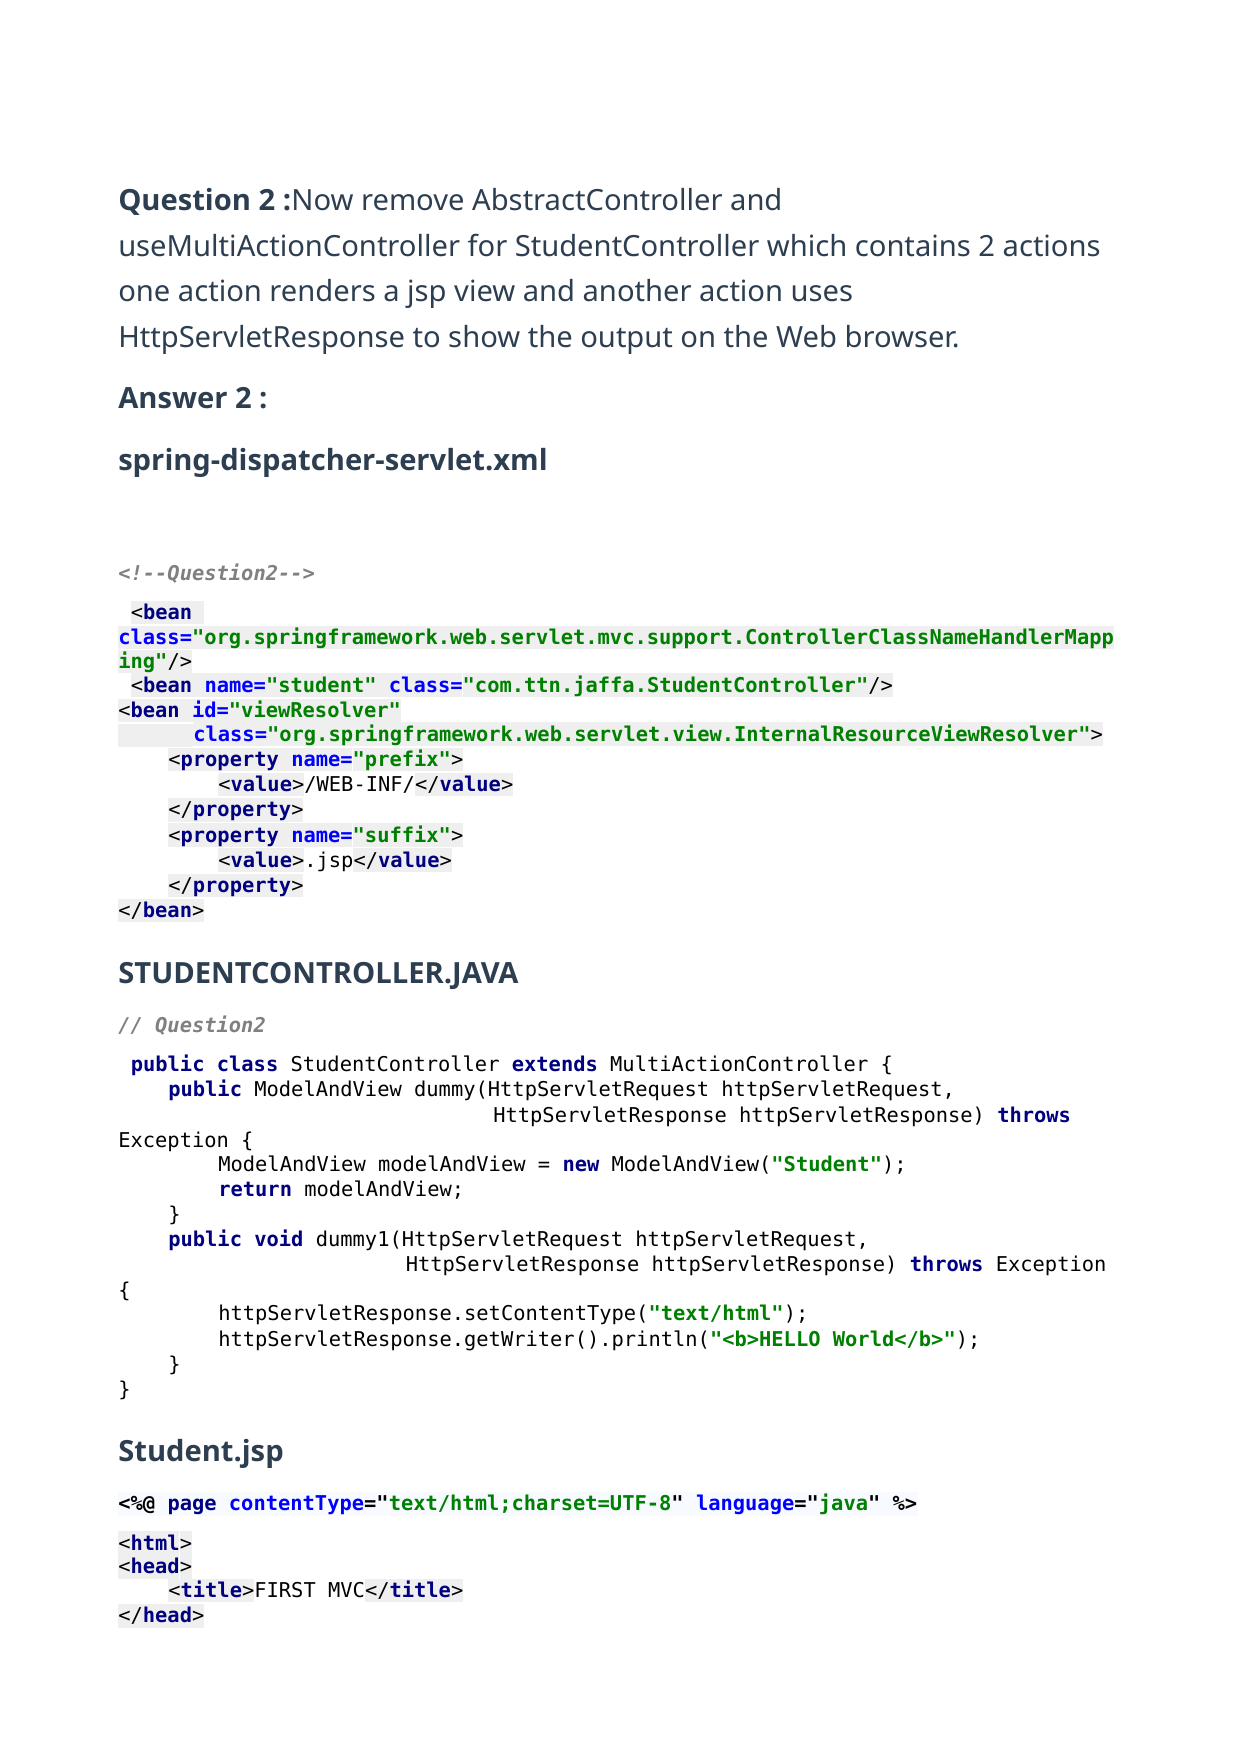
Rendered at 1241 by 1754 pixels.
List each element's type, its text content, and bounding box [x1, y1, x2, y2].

text public ModelAndView dummy(HttpServletRequest httpServletRequest, [118, 1078, 1122, 1103]
text // Question2 [118, 1013, 1122, 1037]
text <title>FIRST MVC</title> [118, 1579, 1122, 1604]
text <property name="prefix"> [118, 747, 1122, 773]
text <value>.jsp</value> [118, 848, 1122, 873]
text <property name="suffix"> [118, 823, 1122, 848]
text <%@ page contentType="text/html;charset=UTF-8" language="java" %> [118, 1492, 1122, 1516]
text public class StudentController extends MultiActionController { [118, 1053, 1122, 1078]
text STUDENTCONTROLLER.JAVA [118, 952, 1122, 992]
text <!--Question2--> [118, 561, 1122, 585]
text </head> [118, 1604, 1122, 1628]
text <value>/WEB-INF/</value> [118, 773, 1122, 798]
text <bean name="student" class="com.ttn.jaffa.StudentController"/> [118, 673, 1122, 698]
text </property> [118, 798, 1122, 823]
text <bean class="org.springframework.web.servlet.mvc.support.ControllerClassNameHandlerMapping"/> [118, 601, 1122, 673]
text HttpServletResponse httpServletResponse) throws Exception { [118, 1103, 1122, 1152]
text <head> [118, 1555, 1122, 1579]
text } [118, 1352, 1122, 1377]
text class="org.springframework.web.servlet.view.InternalResourceViewResolver"> [118, 722, 1122, 747]
text httpServletResponse.getWriter().println("<b>HELLO World</b>"); [118, 1327, 1122, 1352]
text public void dummy1(HttpServletRequest httpServletRequest, [118, 1228, 1122, 1253]
text return modelAndView; [118, 1177, 1122, 1202]
text </bean> [118, 899, 1122, 922]
text } [118, 1202, 1122, 1228]
text } [118, 1377, 1122, 1401]
text Student.jsp [118, 1431, 1122, 1470]
text <bean id="viewResolver" [118, 698, 1122, 722]
text Question 2 :Now remove AbstractController and useMultiActionController for StudentController which contains 2 actions one action renders a jsp view and another action uses HttpServletResponse to show the output on the Web browser. [118, 179, 1122, 356]
text <html> [118, 1531, 1122, 1555]
text httpServletResponse.setContentType("text/html"); [118, 1302, 1122, 1327]
text HttpServletResponse httpServletResponse) throws Exception { [118, 1253, 1122, 1302]
text </property> [118, 873, 1122, 899]
text ModelAndView modelAndView = new ModelAndView("Student"); [118, 1152, 1122, 1177]
text Answer 2 : [118, 377, 1122, 417]
text spring-dispatcher-servlet.xml [118, 439, 1122, 478]
